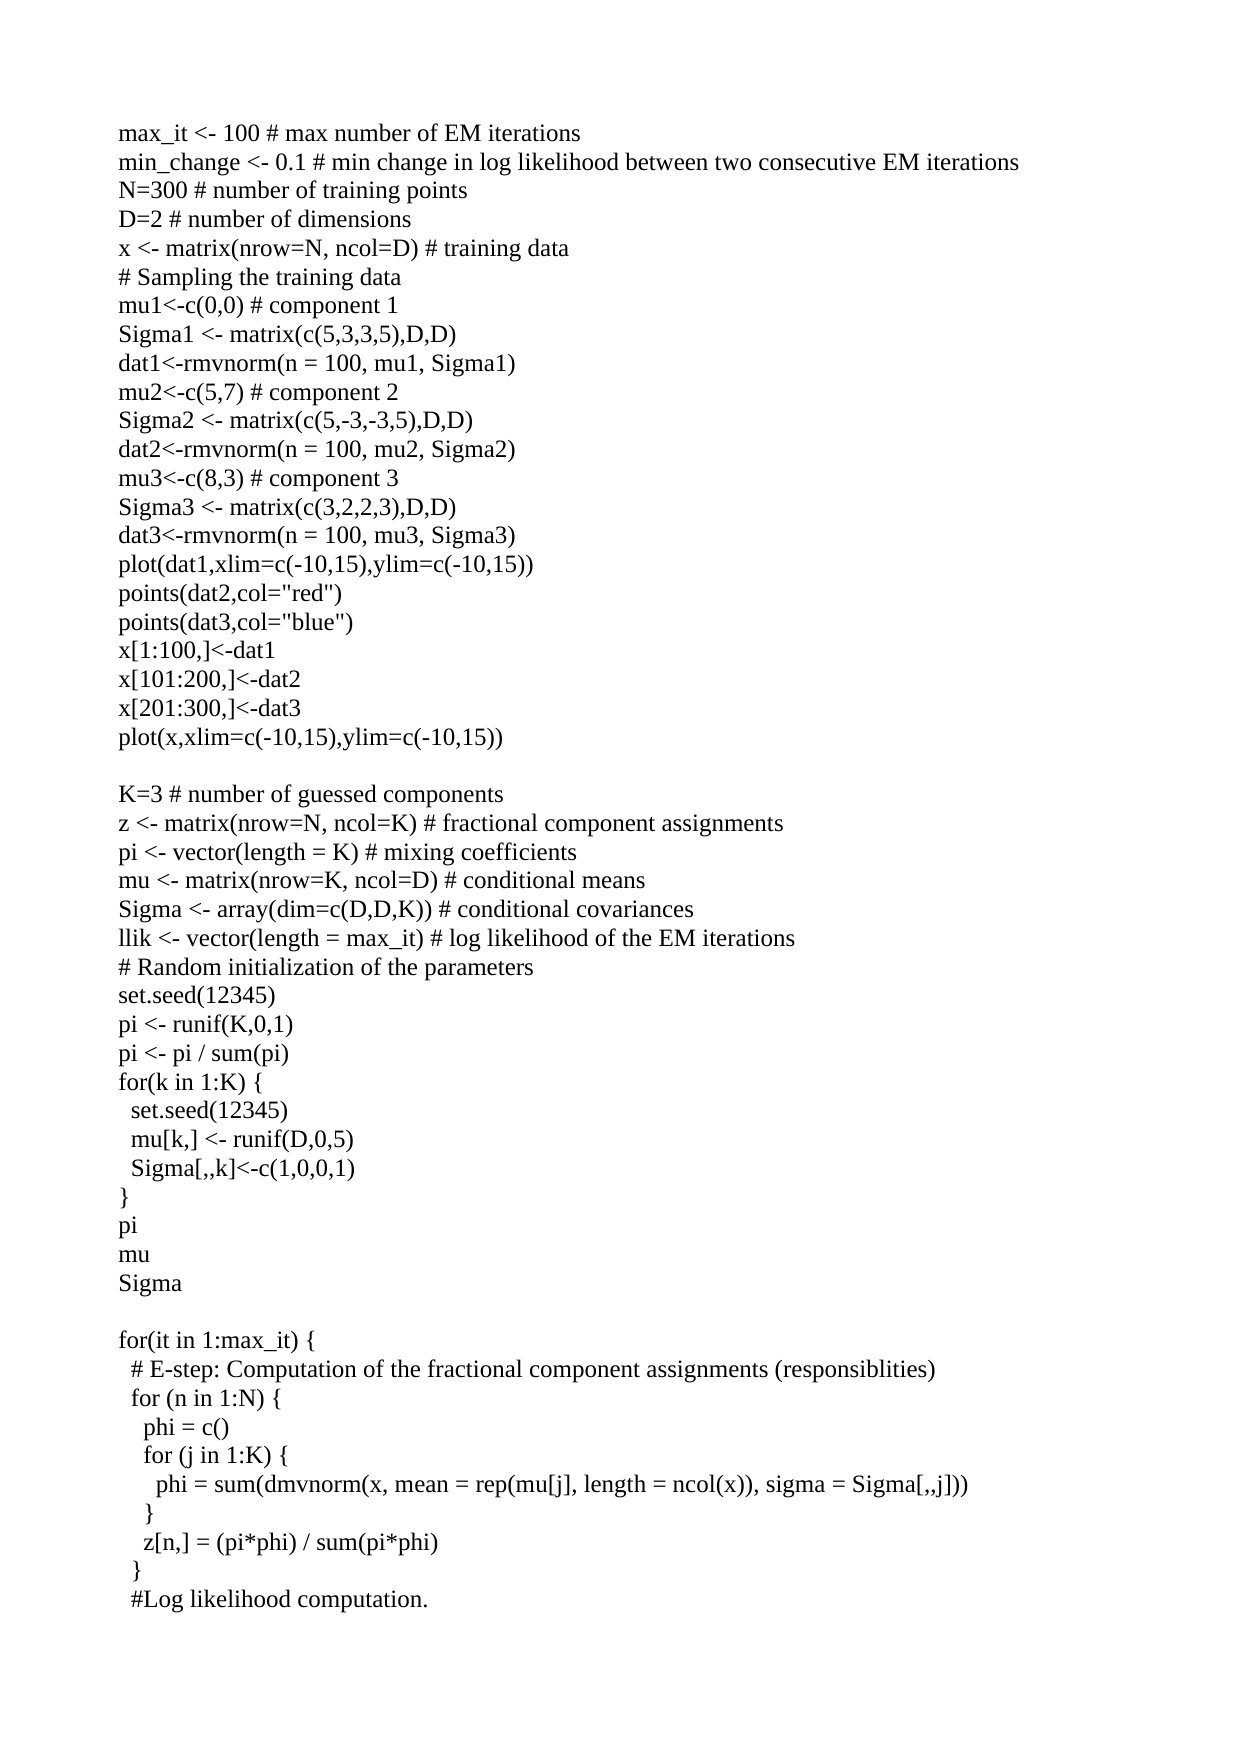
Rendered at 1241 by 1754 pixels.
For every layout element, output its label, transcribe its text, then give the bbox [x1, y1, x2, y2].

text mu[k,] <- runif(D,0,5) [118, 1124, 1122, 1153]
text for(k in 1:K) { [118, 1067, 1122, 1096]
text for (n in 1:N) { [118, 1383, 1122, 1412]
text mu2<-c(5,7) # component 2 [118, 377, 1122, 406]
text x[1:100,]<-dat1 [118, 636, 1122, 664]
text pi <- runif(K,0,1) [118, 1009, 1122, 1038]
text points(dat3,col="blue") [118, 607, 1122, 636]
text Sigma2 <- matrix(c(5,-3,-3,5),D,D) [118, 406, 1122, 434]
text phi = sum(dmvnorm(x, mean = rep(mu[j], length = ncol(x)), sigma = Sigma[,,j])) [118, 1469, 1122, 1498]
text z[n,] = (pi*phi) / sum(pi*phi) [118, 1527, 1122, 1556]
text dat1<-rmvnorm(n = 100, mu1, Sigma1) [118, 348, 1122, 377]
text mu3<-c(8,3) # component 3 [118, 463, 1122, 492]
text min_change <- 0.1 # min change in log likelihood between two consecutive EM iterations [118, 147, 1122, 176]
text } [118, 1556, 1122, 1584]
text x <- matrix(nrow=N, ncol=D) # training data [118, 233, 1122, 262]
text K=3 # number of guessed components [118, 779, 1122, 808]
text plot(dat1,xlim=c(-10,15),ylim=c(-10,15)) [118, 549, 1122, 578]
text # Random initialization of the parameters [118, 952, 1122, 981]
text set.seed(12345) [118, 981, 1122, 1009]
text Sigma3 <- matrix(c(3,2,2,3),D,D) [118, 492, 1122, 521]
text mu [118, 1239, 1122, 1268]
text #Log likelihood computation. [118, 1584, 1122, 1613]
text N=300 # number of training points [118, 176, 1122, 204]
text for (j in 1:K) { [118, 1441, 1122, 1469]
text dat3<-rmvnorm(n = 100, mu3, Sigma3) [118, 521, 1122, 549]
text points(dat2,col="red") [118, 578, 1122, 607]
text x[201:300,]<-dat3 [118, 693, 1122, 722]
text for(it in 1:max_it) { [118, 1326, 1122, 1354]
text } [118, 1182, 1122, 1211]
text max_it <- 100 # max number of EM iterations [118, 118, 1122, 147]
text Sigma [118, 1268, 1122, 1297]
text D=2 # number of dimensions [118, 204, 1122, 233]
text pi [118, 1211, 1122, 1239]
text mu <- matrix(nrow=K, ncol=D) # conditional means [118, 866, 1122, 894]
text } [118, 1498, 1122, 1527]
text dat2<-rmvnorm(n = 100, mu2, Sigma2) [118, 434, 1122, 463]
text Sigma[,,k]<-c(1,0,0,1) [118, 1153, 1122, 1182]
text # E-step: Computation of the fractional component assignments (responsiblities) [118, 1354, 1122, 1383]
text pi <- vector(length = K) # mixing coefficients [118, 837, 1122, 866]
text # Sampling the training data [118, 262, 1122, 291]
text x[101:200,]<-dat2 [118, 664, 1122, 693]
text z <- matrix(nrow=N, ncol=K) # fractional component assignments [118, 808, 1122, 837]
text mu1<-c(0,0) # component 1 [118, 291, 1122, 319]
text Sigma1 <- matrix(c(5,3,3,5),D,D) [118, 319, 1122, 348]
text plot(x,xlim=c(-10,15),ylim=c(-10,15)) [118, 722, 1122, 751]
text pi <- pi / sum(pi) [118, 1038, 1122, 1067]
text Sigma <- array(dim=c(D,D,K)) # conditional covariances [118, 894, 1122, 923]
text phi = c() [118, 1412, 1122, 1441]
text set.seed(12345) [118, 1096, 1122, 1124]
text llik <- vector(length = max_it) # log likelihood of the EM iterations [118, 923, 1122, 952]
